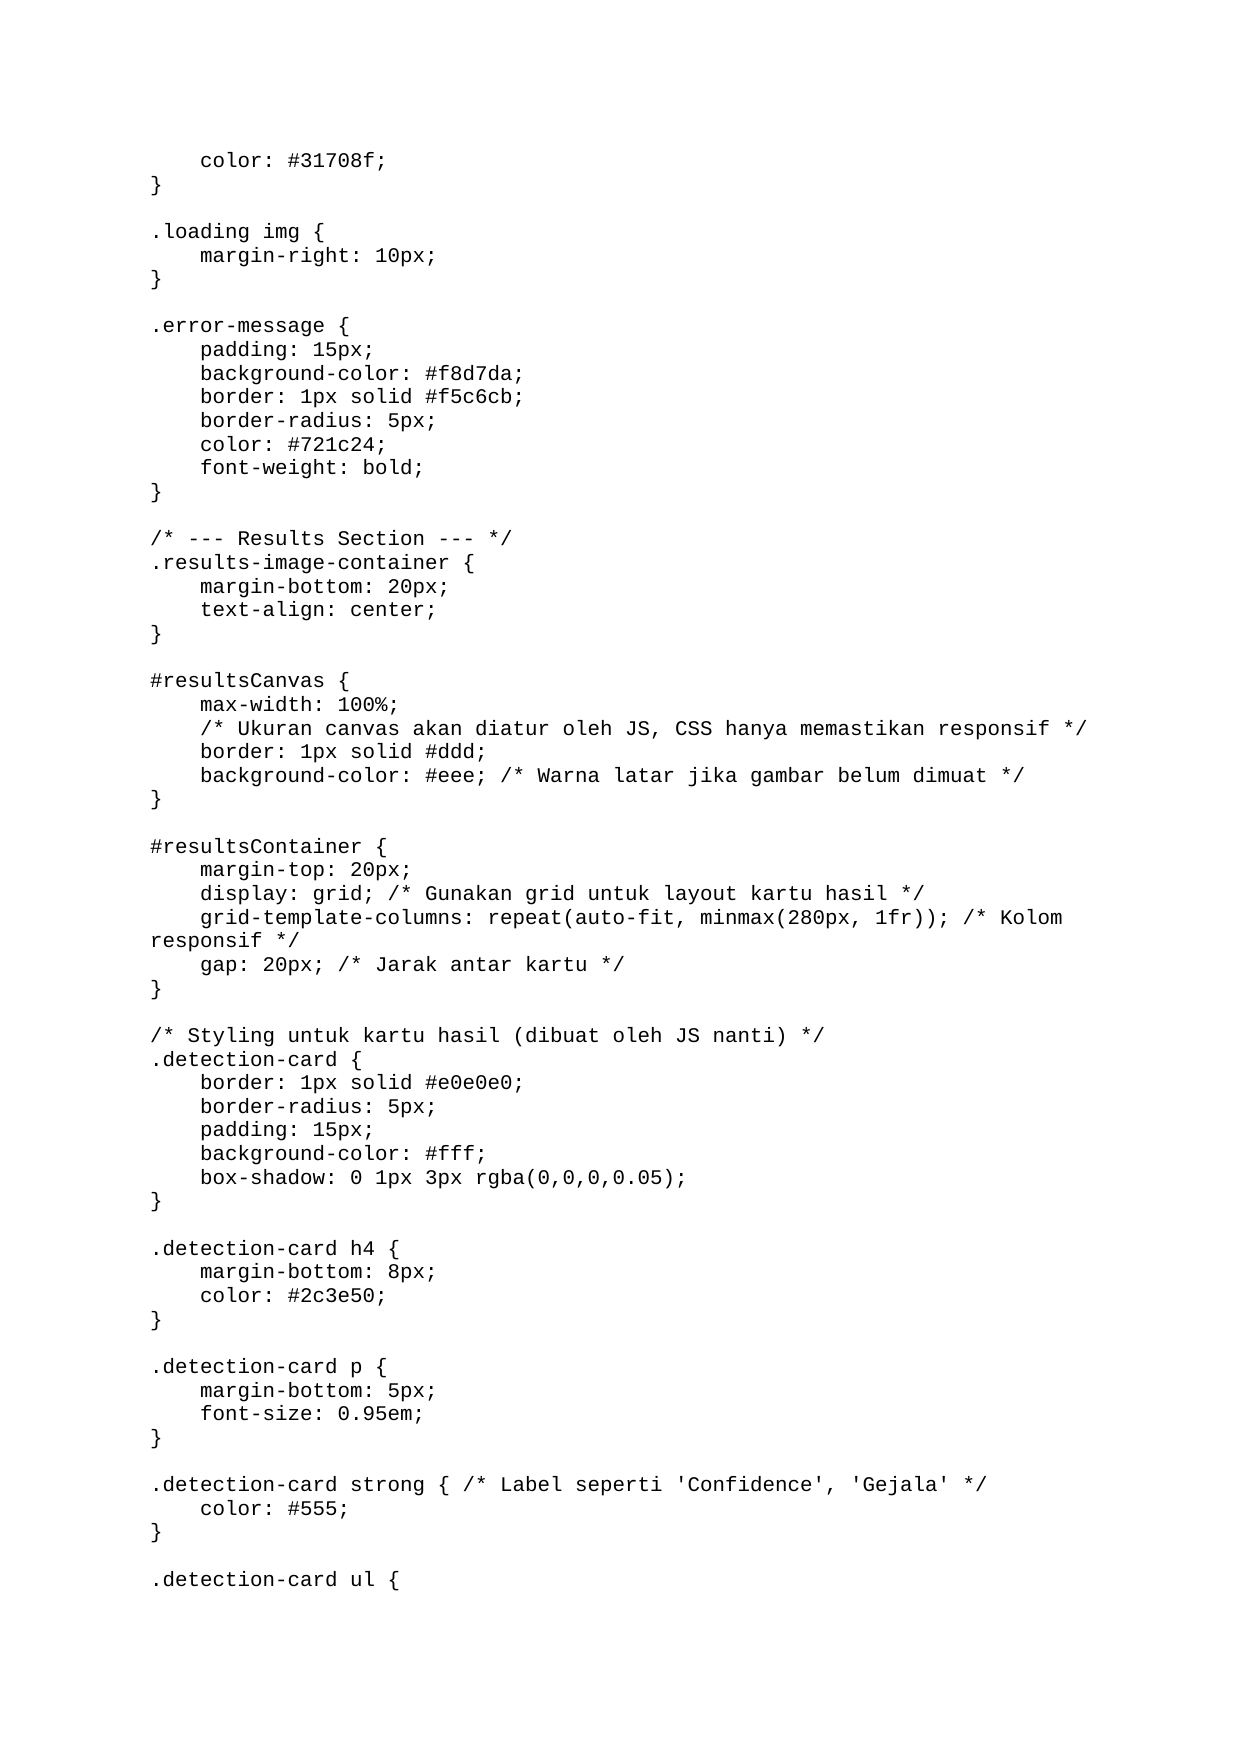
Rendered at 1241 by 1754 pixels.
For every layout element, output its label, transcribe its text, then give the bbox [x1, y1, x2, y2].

text box-shadow: 0 1px 3px rgba(0,0,0,0.05); [150, 1167, 1090, 1190]
text margin-bottom: 20px; [150, 576, 1090, 599]
text } [150, 1427, 1090, 1451]
text grid-template-columns: repeat(auto-fit, minmax(280px, 1fr)); /* Kolom responsif */ [150, 907, 1090, 954]
text font-weight: bold; [150, 457, 1090, 481]
text /* Ukuran canvas akan diatur oleh JS, CSS hanya memastikan responsif */ [150, 717, 1090, 741]
text color: #555; [150, 1498, 1090, 1521]
text .detection-card strong { /* Label seperti 'Confidence', 'Gejala' */ [150, 1474, 1090, 1498]
text } [150, 1309, 1090, 1332]
text border: 1px solid #e0e0e0; [150, 1072, 1090, 1096]
text .detection-card p { [150, 1356, 1090, 1379]
text color: #31708f; [150, 150, 1090, 174]
text background-color: #fff; [150, 1143, 1090, 1167]
text border-radius: 5px; [150, 1096, 1090, 1119]
text #resultsCanvas { [150, 670, 1090, 694]
text display: grid; /* Gunakan grid untuk layout kartu hasil */ [150, 883, 1090, 907]
text } [150, 481, 1090, 505]
text .results-image-container { [150, 552, 1090, 576]
text margin-right: 10px; [150, 244, 1090, 268]
text padding: 15px; [150, 1119, 1090, 1143]
text .detection-card h4 { [150, 1238, 1090, 1261]
text } [150, 788, 1090, 812]
text margin-bottom: 5px; [150, 1379, 1090, 1403]
text margin-bottom: 8px; [150, 1261, 1090, 1285]
text .error-message { [150, 316, 1090, 339]
text .detection-card { [150, 1048, 1090, 1072]
text #resultsContainer { [150, 836, 1090, 859]
text background-color: #eee; /* Warna latar jika gambar belum dimuat */ [150, 765, 1090, 788]
text } [150, 1521, 1090, 1545]
text border: 1px solid #ddd; [150, 741, 1090, 765]
text text-align: center; [150, 599, 1090, 623]
text /* --- Results Section --- */ [150, 528, 1090, 552]
text .detection-card ul { [150, 1569, 1090, 1592]
text } [150, 1190, 1090, 1214]
text color: #721c24; [150, 434, 1090, 457]
text } [150, 623, 1090, 647]
text padding: 15px; [150, 339, 1090, 363]
text } [150, 268, 1090, 292]
text border: 1px solid #f5c6cb; [150, 386, 1090, 410]
text margin-top: 20px; [150, 859, 1090, 883]
text .loading img { [150, 221, 1090, 244]
text /* Styling untuk kartu hasil (dibuat oleh JS nanti) */ [150, 1025, 1090, 1048]
text background-color: #f8d7da; [150, 363, 1090, 386]
text color: #2c3e50; [150, 1285, 1090, 1309]
text font-size: 0.95em; [150, 1403, 1090, 1427]
text border-radius: 5px; [150, 410, 1090, 434]
text max-width: 100%; [150, 694, 1090, 717]
text gap: 20px; /* Jarak antar kartu */ [150, 954, 1090, 978]
text } [150, 978, 1090, 1001]
text } [150, 174, 1090, 197]
